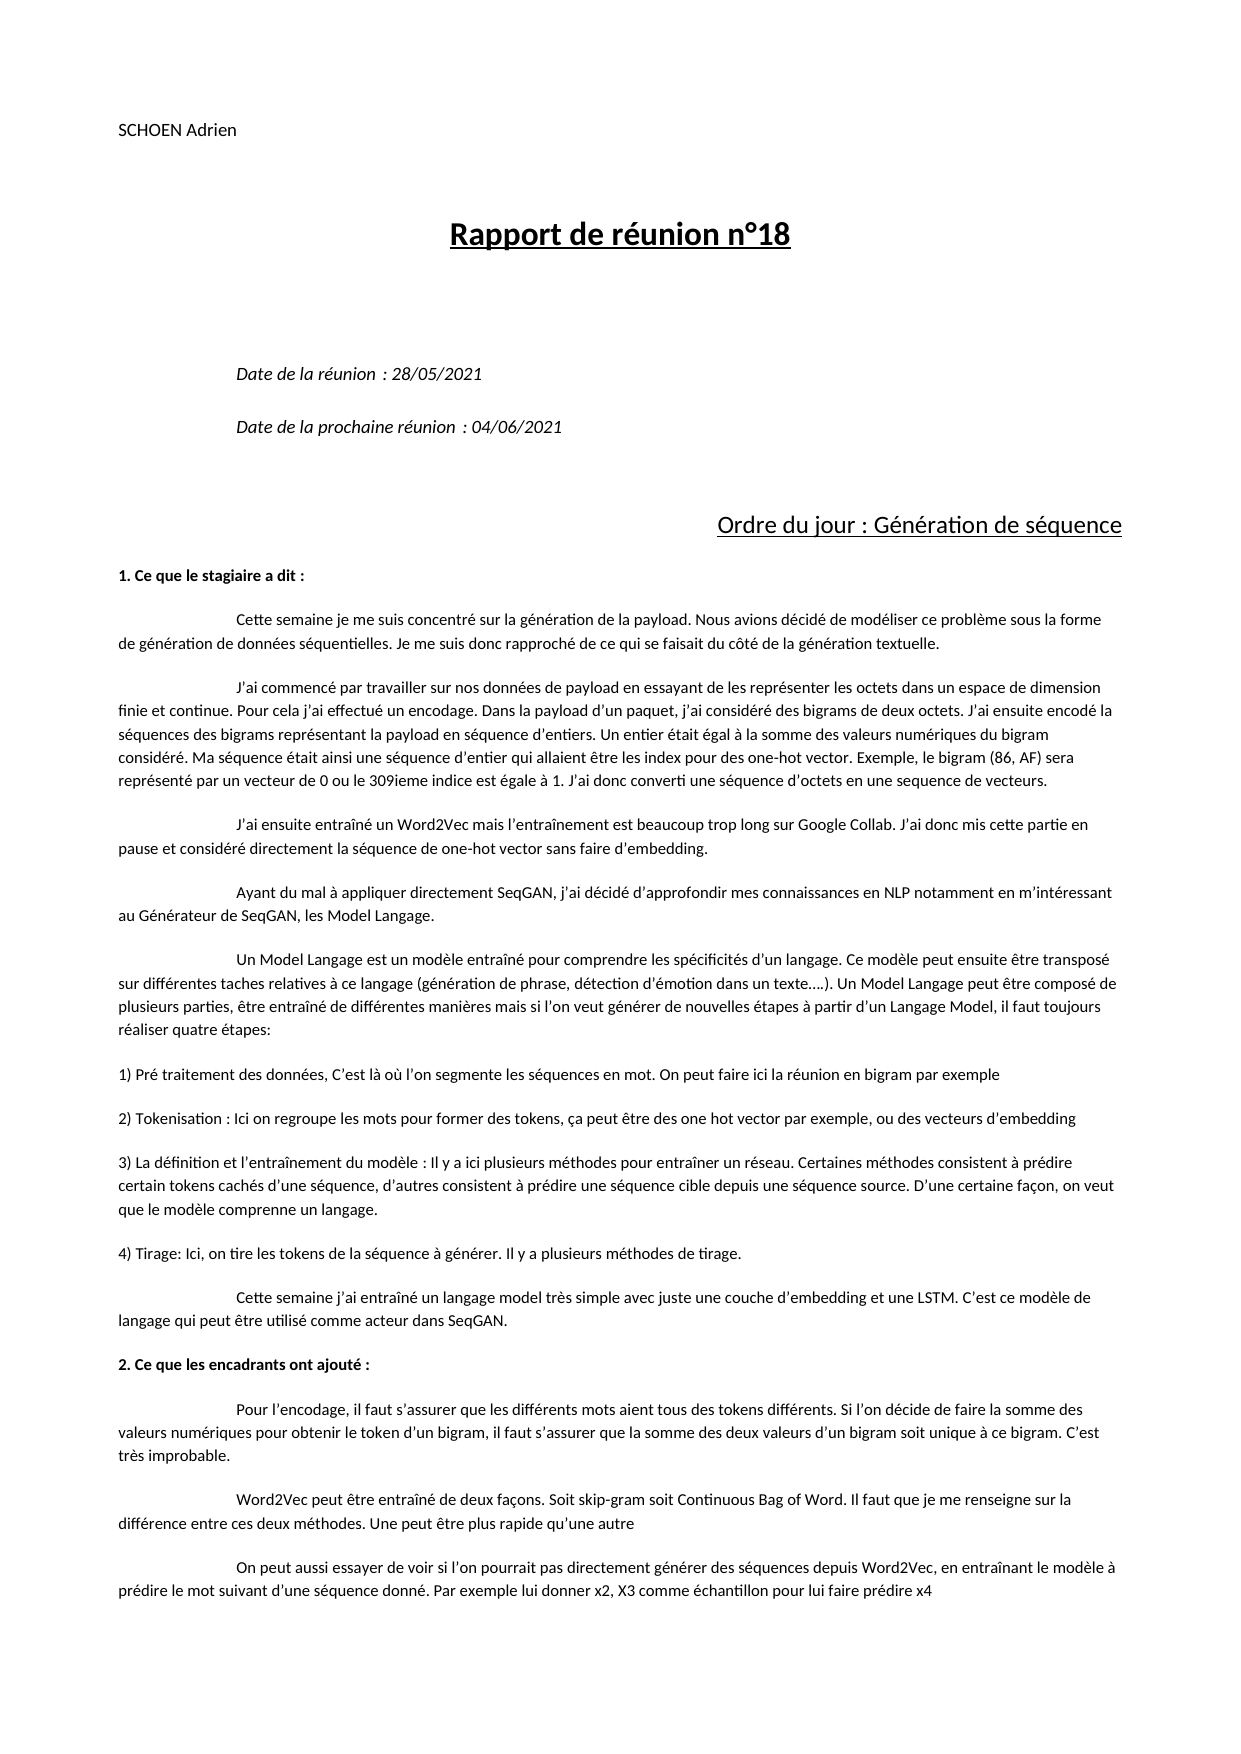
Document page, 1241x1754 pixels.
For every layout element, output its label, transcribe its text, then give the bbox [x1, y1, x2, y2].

text Ayant du mal à appliquer directement SeqGAN, j’ai décidé d’approfondir mes connaissances en NLP notamment en m’intéressant au Générateur de SeqGAN, les Model Langage. [118, 882, 1122, 926]
text Cette semaine j’ai entraîné un langage model très simple avec juste une couche d’embedding et une LSTM. C’est ce modèle de langage qui peut être utilisé comme acteur dans SeqGAN. [118, 1287, 1122, 1331]
text 4) Tirage: Ici, on tire les tokens de la séquence à générer. Il y a plusieurs méthodes de tirage. [118, 1243, 1122, 1263]
text Rapport de réunion n°18 [118, 212, 1122, 253]
text Word2Vec peut être entraîné de deux façons. Soit skip-gram soit Continuous Bag of Word. Il faut que je me renseigne sur la différence entre ces deux méthodes. Une peut être plus rapide qu’une autre [118, 1490, 1122, 1533]
text Date de la prochaine réunion : 04/06/2021 [118, 415, 1122, 438]
text SCHOEN Adrien [118, 118, 1122, 141]
text 3) La définition et l’entraînement du modèle : Il y a ici plusieurs méthodes pour entraîner un réseau. Certaines méthodes consistent à prédire certain tokens cachés d’une séquence, d’autres consistent à prédire une séquence cible depuis une séquence source. D’une certaine façon, on veut que le modèle comprenne un langage. [118, 1152, 1122, 1219]
text 1. Ce que le stagiaire a dit : [118, 566, 1122, 586]
text Pour l’encodage, il faut s’assurer que les différents mots aient tous des tokens différents. Si l’on décide de faire la somme des valeurs numériques pour obtenir le token d’un bigram, il faut s’assurer que la somme des deux valeurs d’un bigram soit unique à ce bigram. C’est très improbable. [118, 1399, 1122, 1466]
text Un Model Langage est un modèle entraîné pour comprendre les spécificités d’un langage. Ce modèle peut ensuite être transposé sur différentes taches relatives à ce langage (génération de phrase, détection d’émotion dans un texte….). Un Model Langage peut être composé de plusieurs parties, être entraîné de différentes manières mais si l’on veut générer de nouvelles étapes à partir d’un Langage Model, il faut toujours réaliser quatre étapes: [118, 950, 1122, 1040]
text On peut aussi essayer de voir si l’on pourrait pas directement générer des séquences depuis Word2Vec, en entraînant le modèle à prédire le mot suivant d’une séquence donné. Par exemple lui donner x2, X3 comme échantillon pour lui faire prédire x4 [118, 1557, 1122, 1601]
text Ordre du jour : Génération de séquence [118, 510, 1122, 540]
text Cette semaine je me suis concentré sur la génération de la payload. Nous avions décidé de modéliser ce problème sous la forme de génération de données séquentielles. Je me suis donc rapproché de ce qui se faisait du côté de la génération textuelle. [118, 610, 1122, 653]
text 1) Pré traitement des données, C’est là où l’on segmente les séquences en mot. On peut faire ici la réunion en bigram par exemple [118, 1064, 1122, 1084]
text J’ai ensuite entraîné un Word2Vec mais l’entraînement est beaucoup trop long sur Google Collab. J’ai donc mis cette partie en pause et considéré directement la séquence de one-hot vector sans faire d’embedding. [118, 815, 1122, 858]
text Date de la réunion : 28/05/2021 [118, 348, 1122, 388]
text 2) Tokenisation : Ici on regroupe les mots pour former des tokens, ça peut être des one hot vector par exemple, ou des vecteurs d’embedding [118, 1108, 1122, 1128]
text 2. Ce que les encadrants ont ajouté : [118, 1355, 1122, 1375]
text J’ai commencé par travailler sur nos données de payload en essayant de les représenter les octets dans un espace de dimension finie et continue. Pour cela j’ai effectué un encodage. Dans la payload d’un paquet, j’ai considéré des bigrams de deux octets. J’ai ensuite encodé la séquences des bigrams représentant la payload en séquence d’entiers. Un entier était égal à la somme des valeurs numériques du bigram considéré. Ma séquence était ainsi une séquence d’entier qui allaient être les index pour des one-hot vector. Exemple, le bigram (86, AF) sera représenté par un vecteur de 0 ou le 309ieme indice est égale à 1. J’ai donc converti une séquence d’octets en une sequence de vecteurs. [118, 677, 1122, 791]
